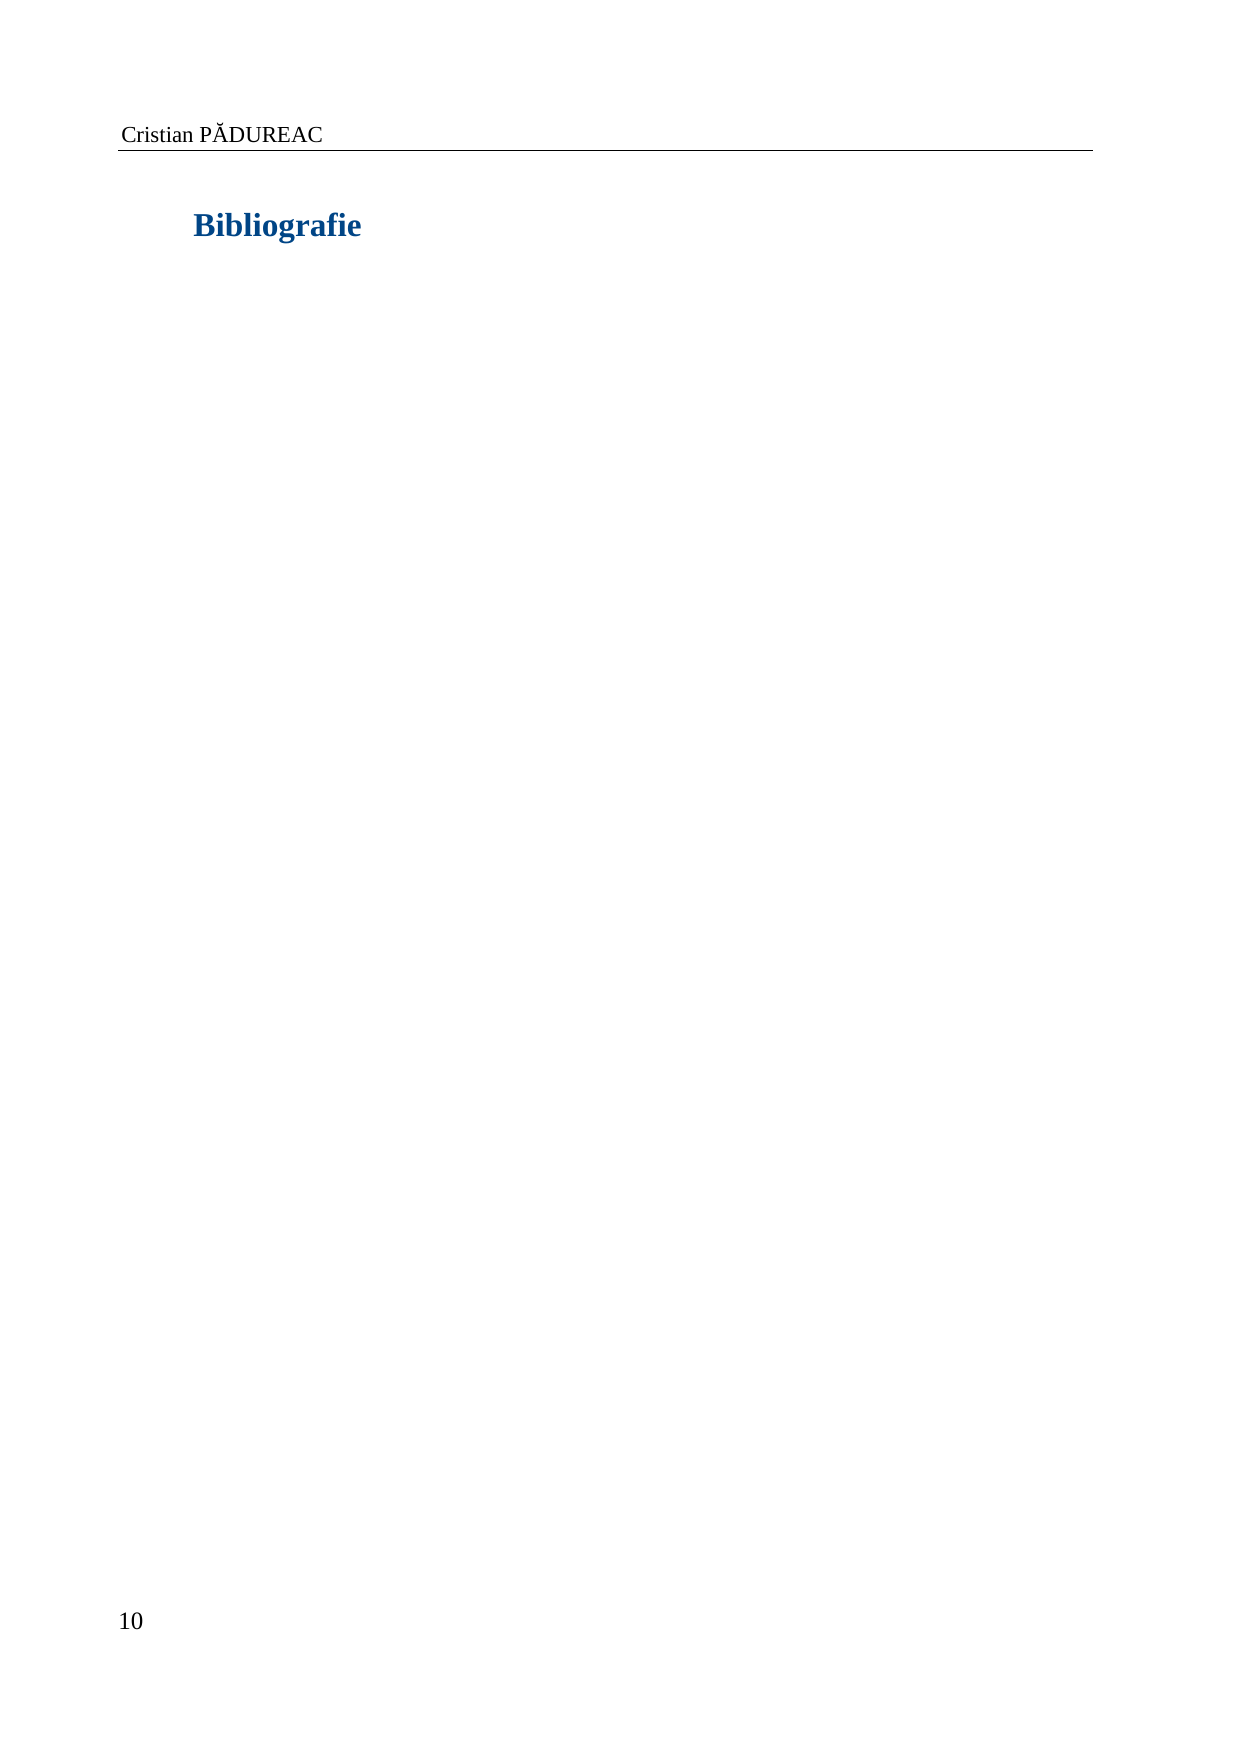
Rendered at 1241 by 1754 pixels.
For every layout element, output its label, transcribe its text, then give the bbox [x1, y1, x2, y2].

subtitle Bibliografie [118, 205, 1093, 243]
